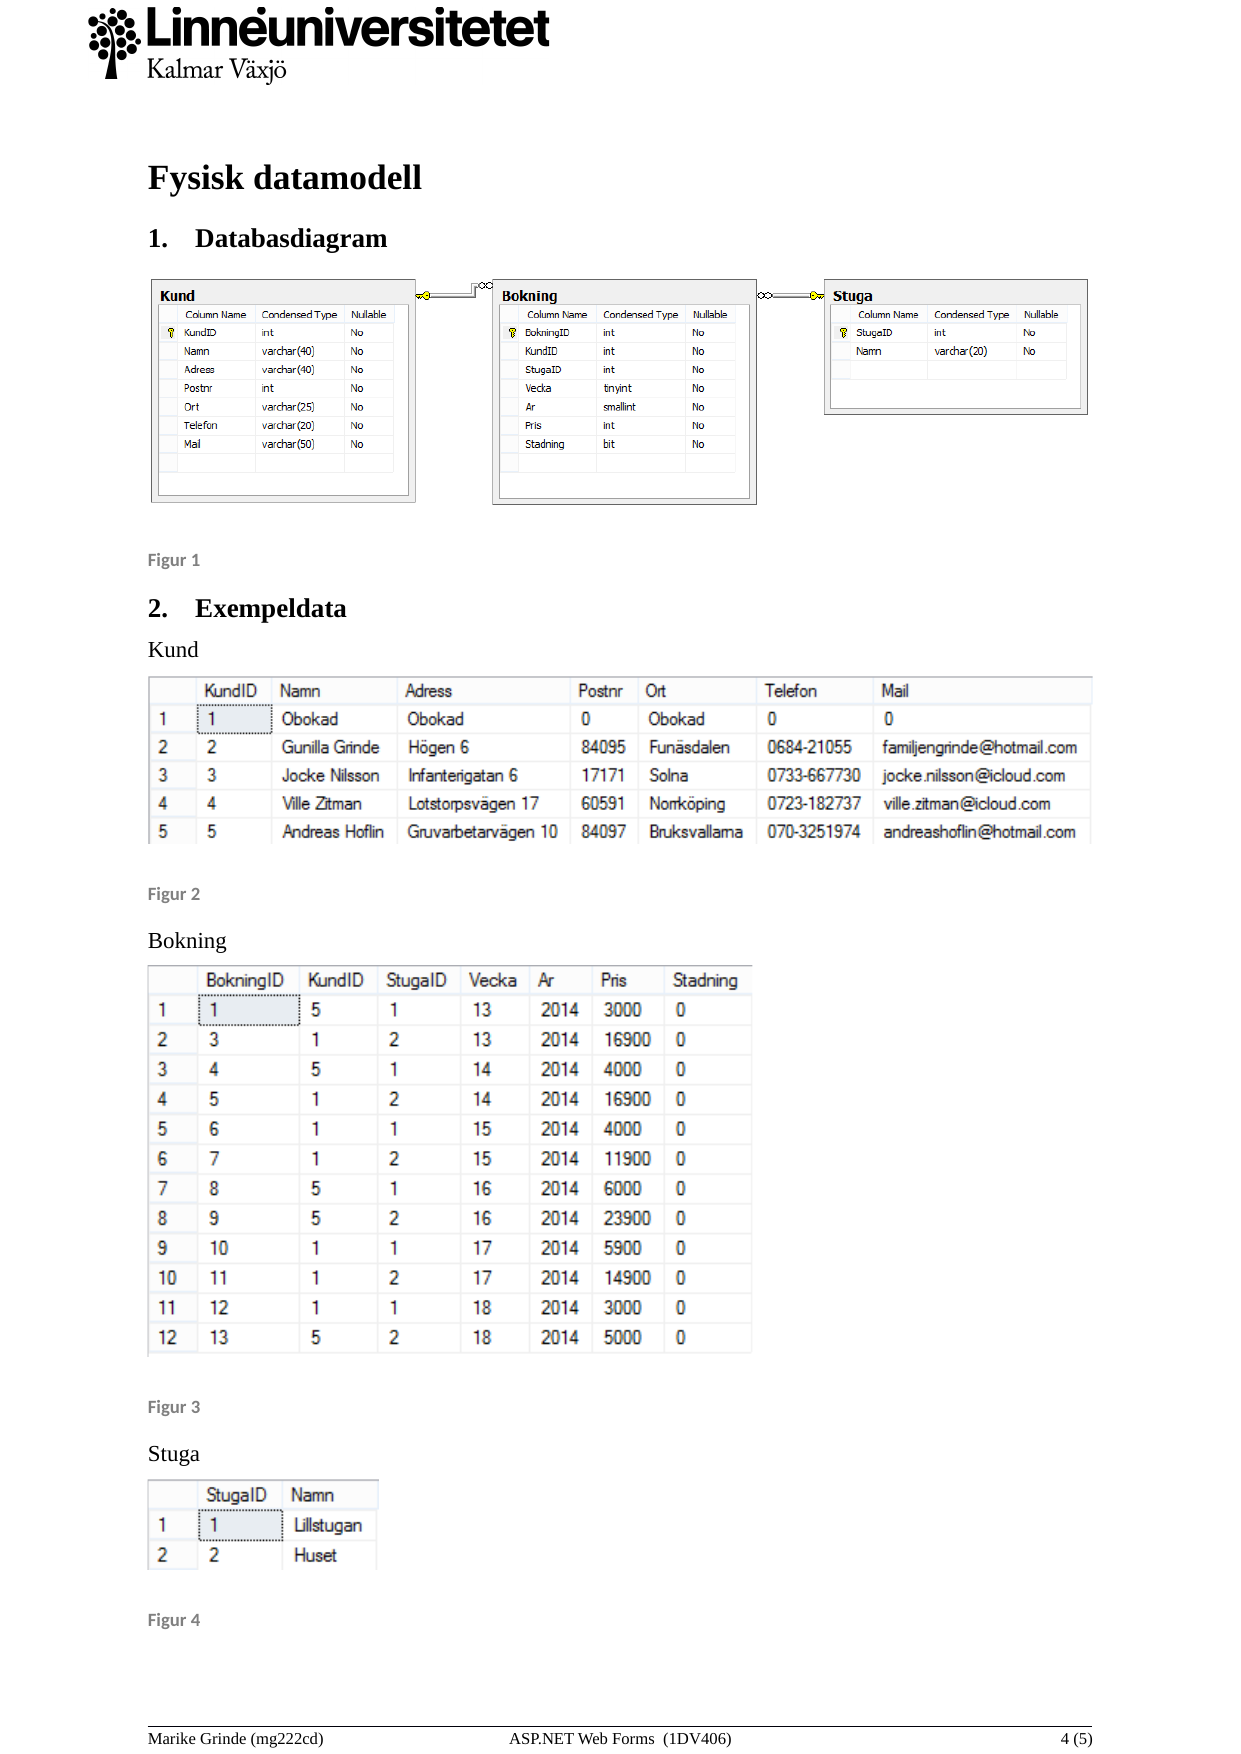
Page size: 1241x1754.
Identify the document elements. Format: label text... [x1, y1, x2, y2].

text Bokning [148, 926, 1092, 953]
text Figur 3 [148, 1395, 1092, 1418]
picture [147, 7, 550, 85]
text Figur 4 [148, 1608, 1092, 1631]
picture [147, 1478, 379, 1570]
picture [147, 965, 753, 1357]
picture [147, 265, 1093, 516]
subtitle Databasdiagram [148, 222, 1092, 253]
subtitle Exempeldata [148, 592, 1092, 623]
text Figur 2 [148, 882, 1092, 905]
picture [147, 675, 1093, 844]
text Kund [148, 636, 1092, 663]
subtitle Fysisk datamodell [148, 156, 1092, 197]
text Figur 1 [148, 548, 1092, 571]
text Stuga [148, 1439, 1092, 1466]
picture [88, 8, 141, 79]
